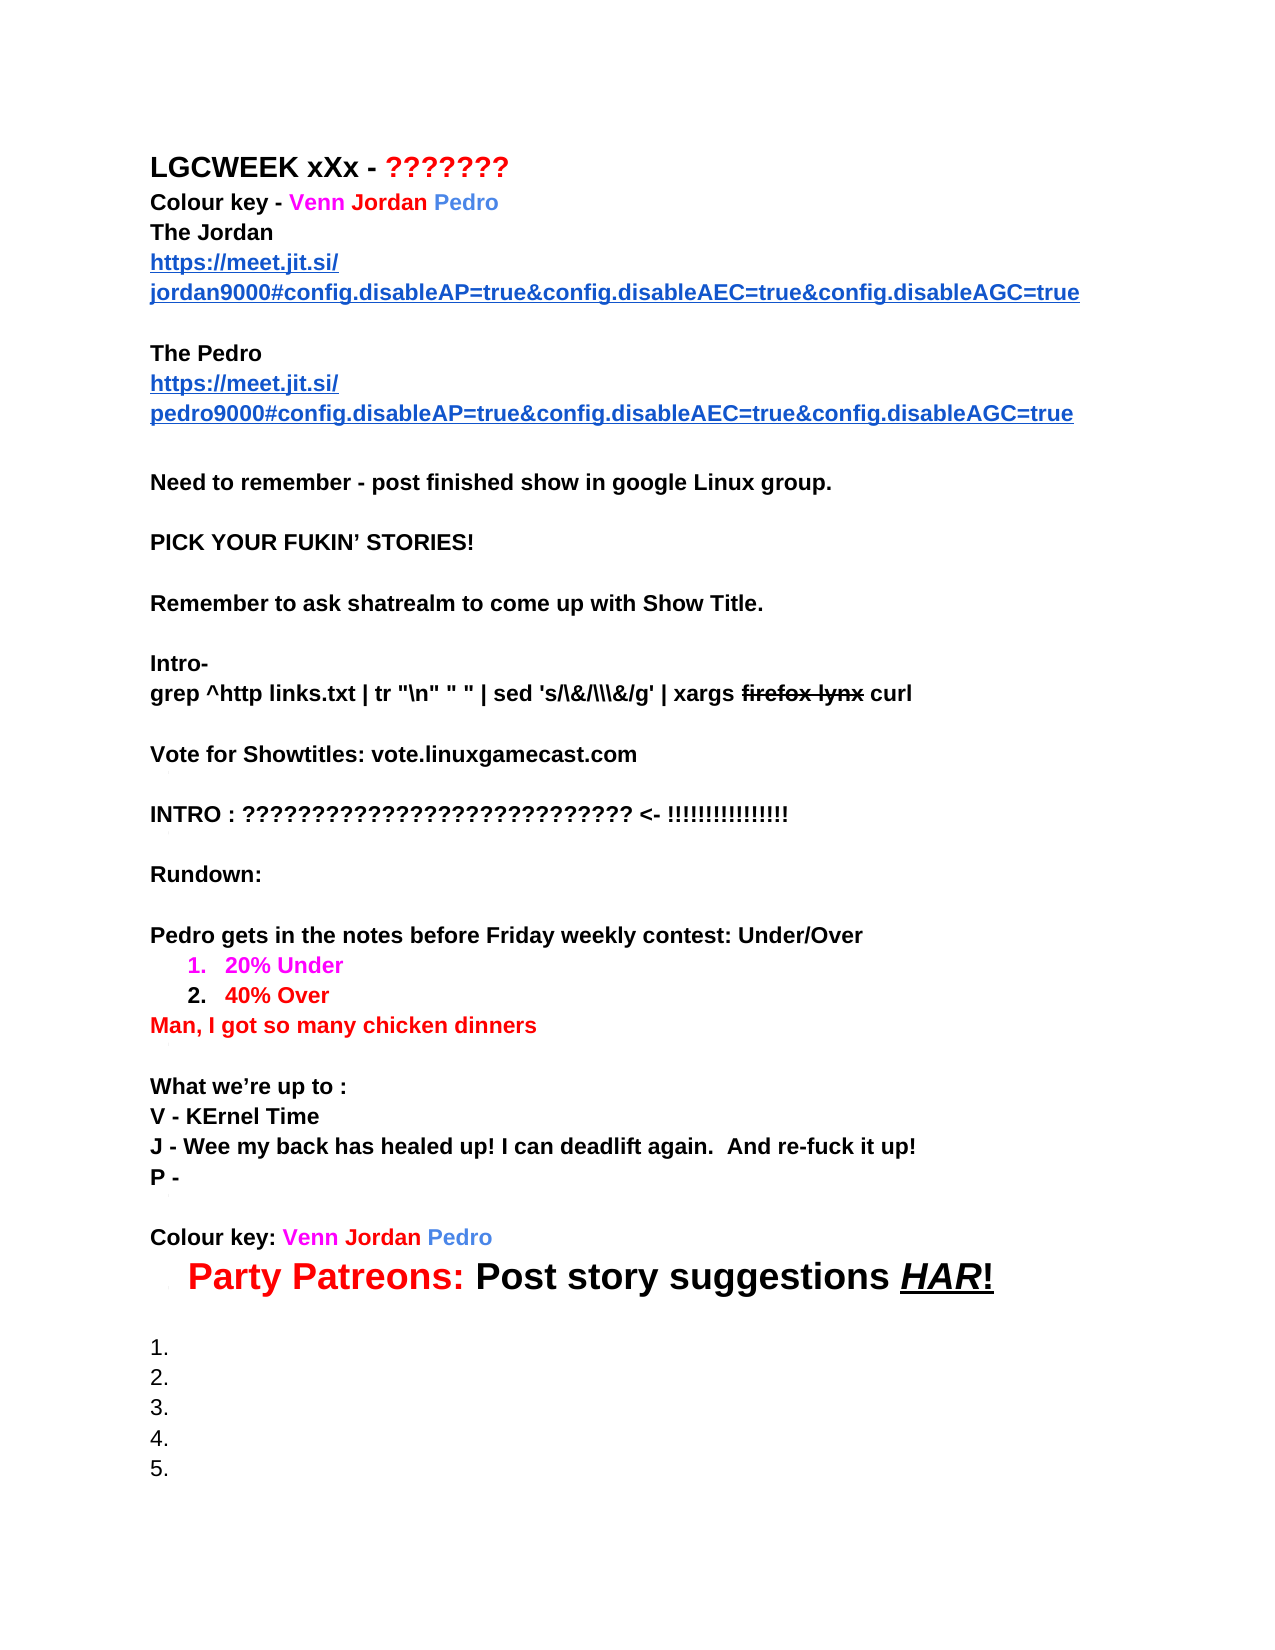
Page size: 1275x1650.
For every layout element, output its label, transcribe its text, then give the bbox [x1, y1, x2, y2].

text Party Patreons: Post story suggestions HAR! [150, 1254, 1125, 1297]
text Need to remember - post finished show in google Linux group. [150, 469, 1125, 495]
text 1. [150, 1334, 1125, 1360]
text The Jordan [150, 219, 1125, 245]
text https://meet.jit.si/pedro9000#config.disableAP=true&config.disableAEC=true&config.disableAGC=true [150, 370, 1125, 426]
text LGCWEEK xXx - ??????? [150, 150, 1125, 183]
text Intro- [150, 650, 1125, 676]
text P - [150, 1163, 1125, 1190]
text Remember to ask shatrealm to come up with Show Title. [150, 589, 1125, 616]
text Vote for Showtitles: vote.linuxgamecast.com [150, 741, 1125, 767]
text Rundown: [150, 861, 1125, 888]
text 5. [150, 1455, 1125, 1481]
text 4. [150, 1424, 1125, 1451]
text Colour key - Venn Jordan Pedro [150, 188, 1125, 215]
list 20% Under [187, 952, 1125, 978]
text https://meet.jit.si/jordan9000#config.disableAP=true&config.disableAEC=true&config.disableAGC=true [150, 249, 1125, 306]
text J - Wee my back has healed up! I can deadlift again. And re-fuck it up! [150, 1133, 1125, 1160]
text 2. [150, 1364, 1125, 1391]
text grep ^http links.txt | tr "\n" " " | sed 's/\&/\\\&/g' | xargs firefox lynx curl [150, 680, 1125, 707]
text V - KErnel Time [150, 1103, 1125, 1129]
text 3. [150, 1394, 1125, 1421]
text INTRO : ???????????????????????????? <- !!!!!!!!!!!!!!!! [150, 801, 1125, 827]
list 40% Over [187, 982, 1125, 1009]
text Colour key: Venn Jordan Pedro [150, 1224, 1125, 1250]
text Pedro gets in the notes before Friday weekly contest: Under/Over [150, 922, 1125, 948]
text Man, I got so many chicken dinners [150, 1012, 1125, 1039]
text PICK YOUR FUKIN’ STORIES! [150, 529, 1125, 556]
text The Pedro [150, 339, 1125, 366]
text What we’re up to : [150, 1073, 1125, 1099]
